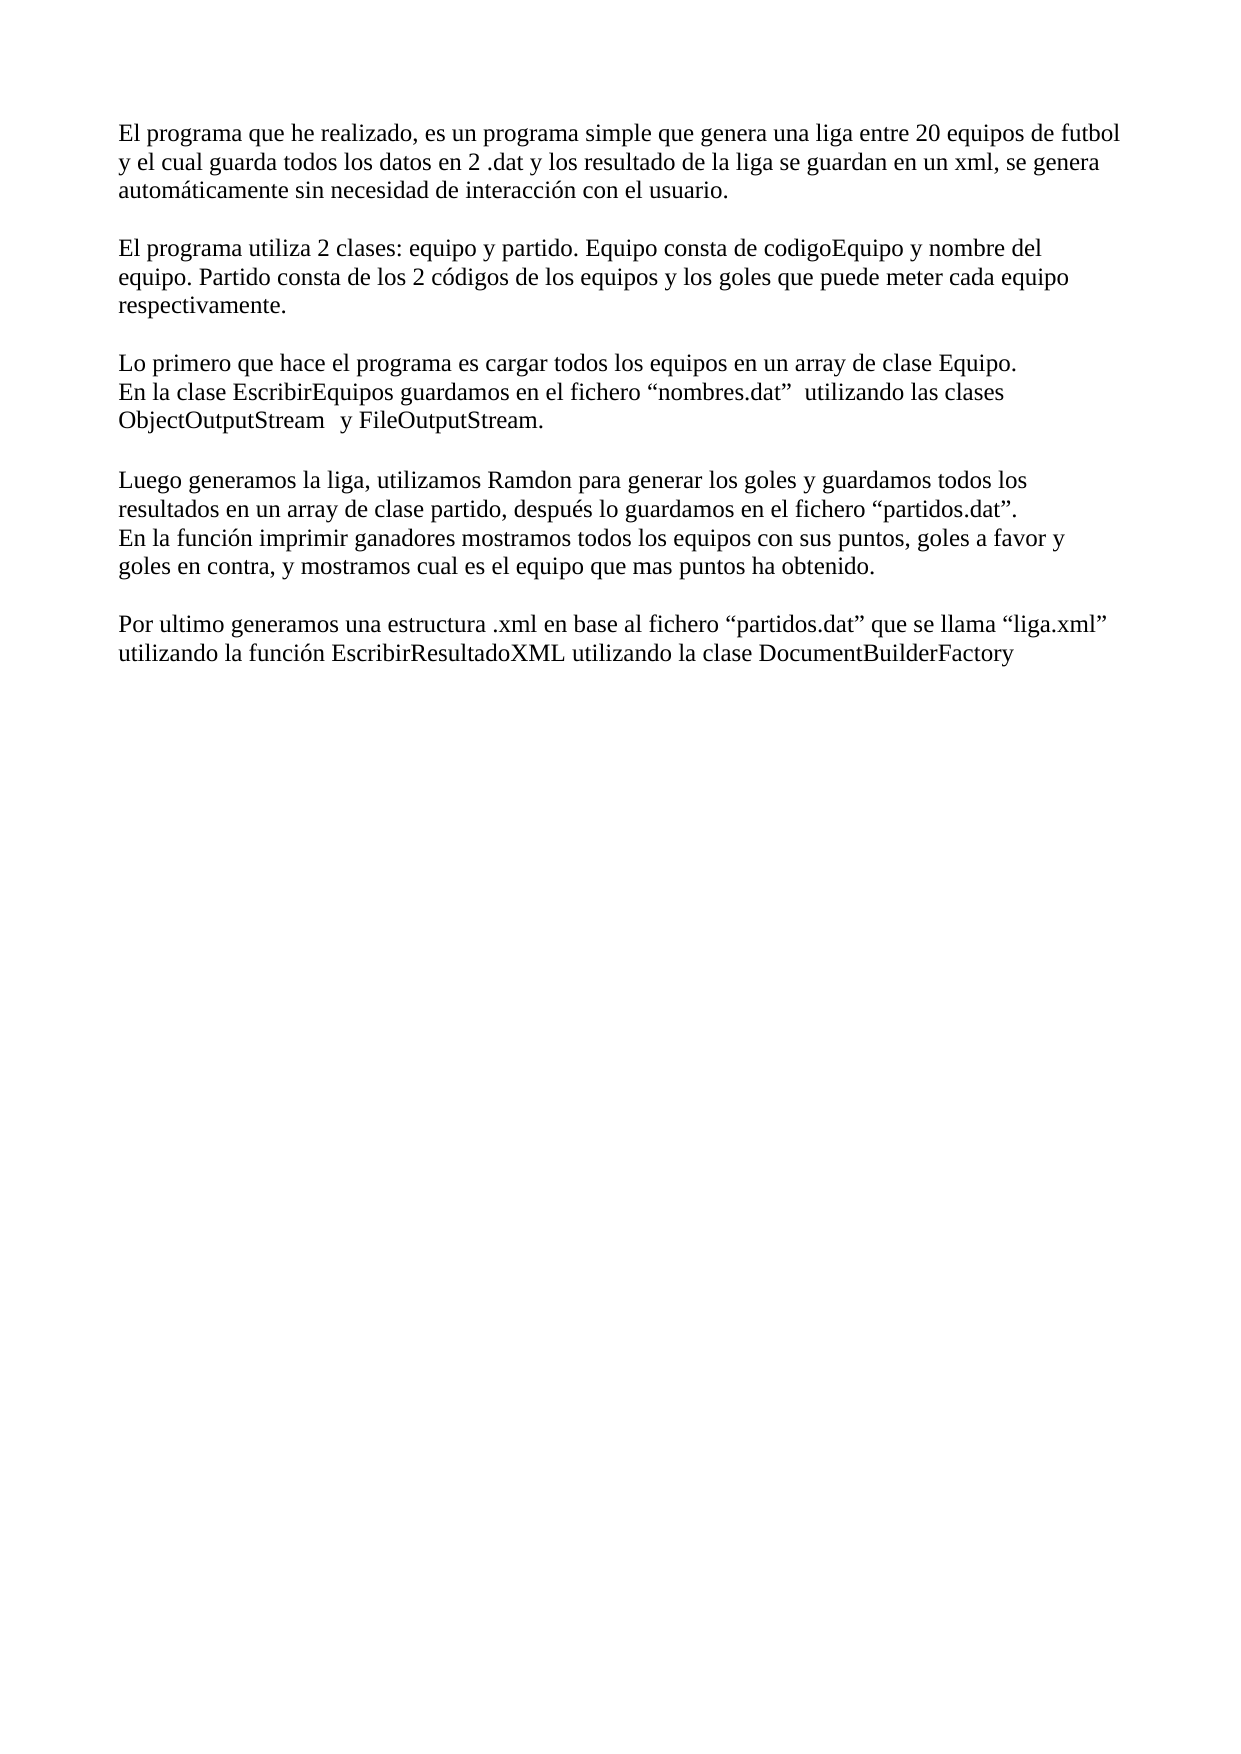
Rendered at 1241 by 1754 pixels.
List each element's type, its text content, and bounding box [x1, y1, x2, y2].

text En la clase EscribirEquipos guardamos en el fichero “nombres.dat” utilizando las clases ObjectOutputStream y FileOutputStream. [118, 377, 1122, 436]
text El programa utiliza 2 clases: equipo y partido. Equipo consta de codigoEquipo y nombre del equipo. Partido consta de los 2 códigos de los equipos y los goles que puede meter cada equipo respectivamente. [118, 233, 1122, 319]
text Por ultimo generamos una estructura .xml en base al fichero “partidos.dat” que se llama “liga.xml” [118, 609, 1122, 638]
text Lo primero que hace el programa es cargar todos los equipos en un array de clase Equipo. [118, 348, 1122, 377]
text utilizando la función EscribirResultadoXML utilizando la clase DocumentBuilderFactory [118, 638, 1122, 666]
text En la función imprimir ganadores mostramos todos los equipos con sus puntos, goles a favor y goles en contra, y mostramos cual es el equipo que mas puntos ha obtenido. [118, 523, 1122, 580]
text El programa que he realizado, es un programa simple que genera una liga entre 20 equipos de futbol y el cual guarda todos los datos en 2 .dat y los resultado de la liga se guardan en un xml, se genera automáticamente sin necesidad de interacción con el usuario. [118, 118, 1122, 204]
text Luego generamos la liga, utilizamos Ramdon para generar los goles y guardamos todos los resultados en un array de clase partido, después lo guardamos en el fichero “partidos.dat”. [118, 465, 1122, 523]
